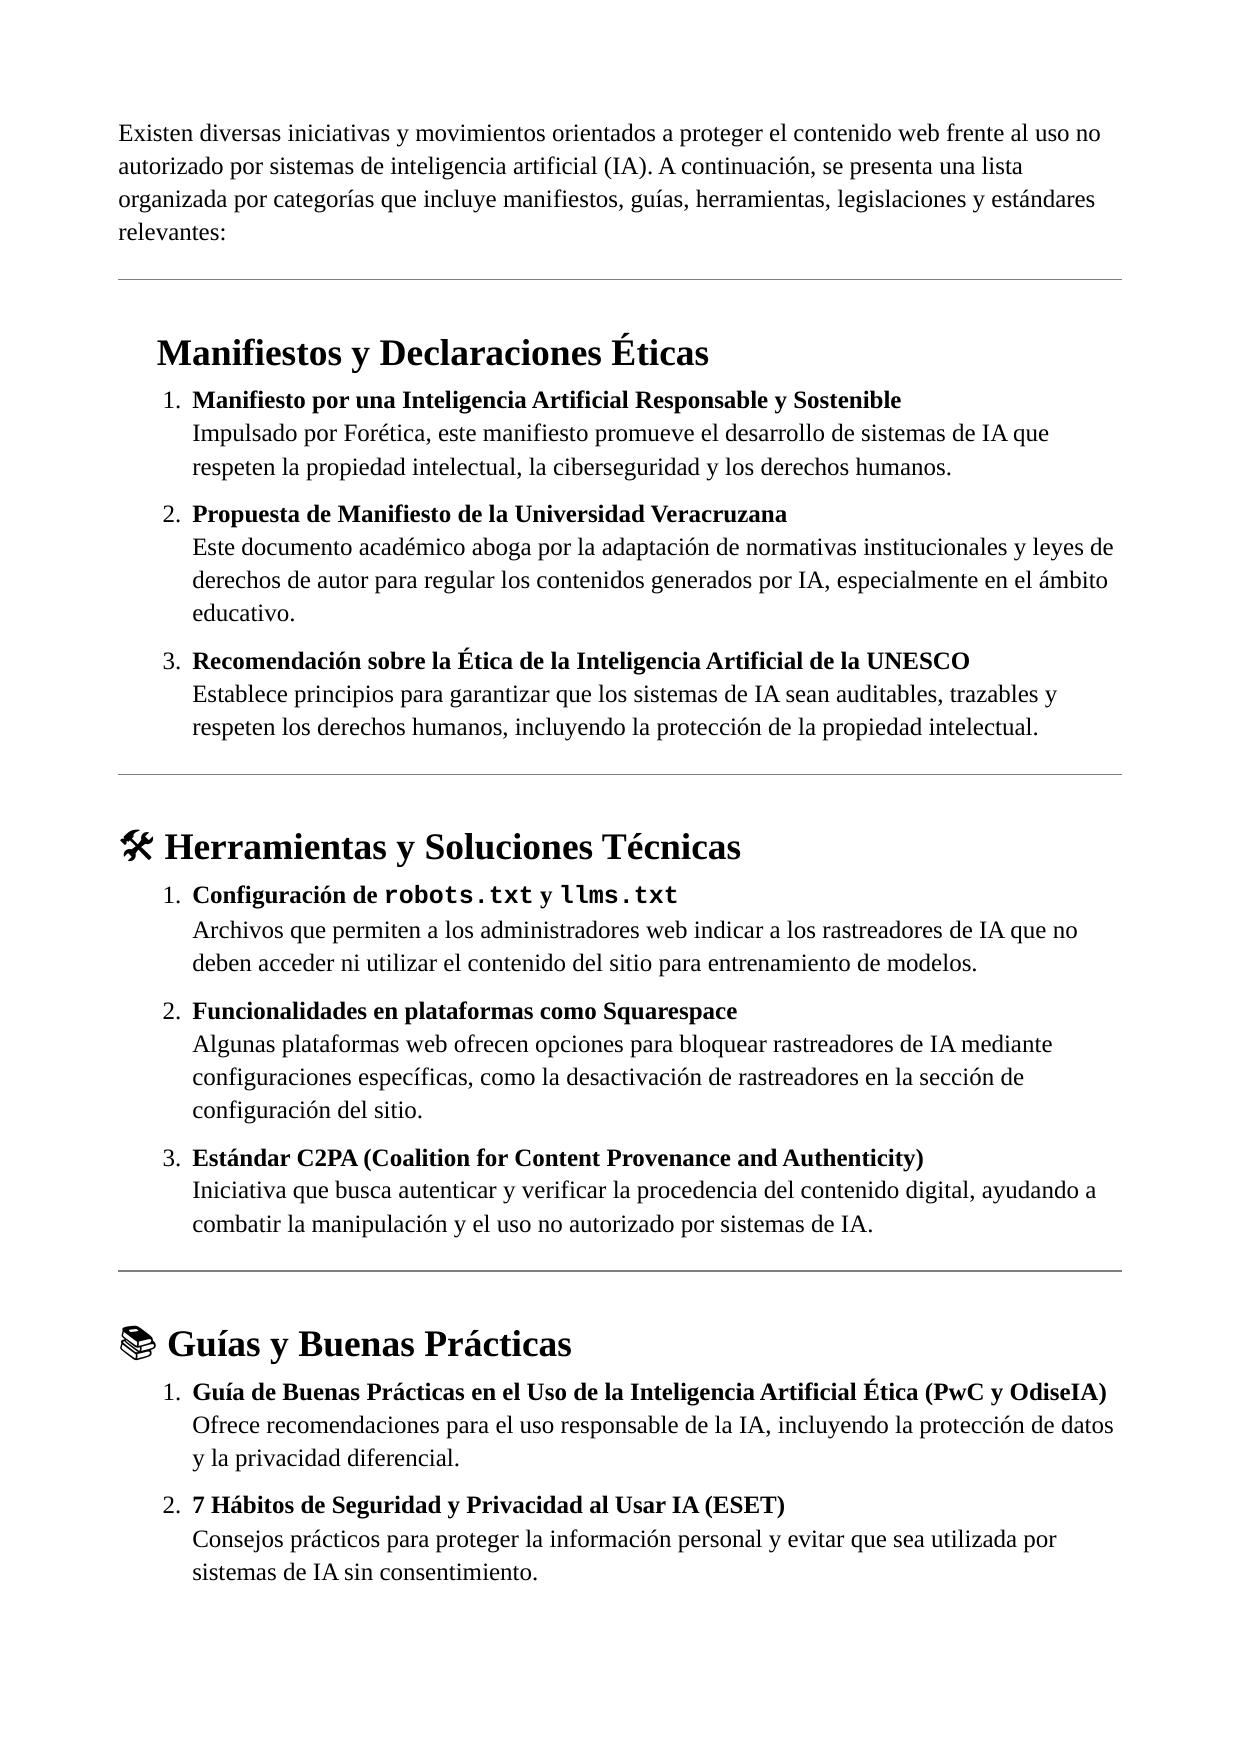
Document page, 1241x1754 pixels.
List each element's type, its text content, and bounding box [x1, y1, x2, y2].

list 7 Hábitos de Seguridad y Privacidad al Usar IA (ESET) Consejos prácticos para proteger la información personal y evitar que sea utilizada por sistemas de IA sin consentimiento. [162, 1491, 1122, 1585]
list Recomendación sobre la Ética de la Inteligencia Artificial de la UNESCO Establece principios para garantizar que los sistemas de IA sean auditables, trazables y respeten los derechos humanos, incluyendo la protección de la propiedad intelectual. [162, 646, 1122, 741]
list Propuesta de Manifiesto de la Universidad Veracruzana Este documento académico aboga por la adaptación de normativas institucionales y leyes de derechos de autor para regular los contenidos generados por IA, especialmente en el ámbito educativo. [162, 499, 1122, 627]
text Existen diversas iniciativas y movimientos orientados a proteger el contenido web frente al uso no autorizado por sistemas de inteligencia artificial (IA). A continuación, se presenta una lista organizada por categorías que incluye manifiestos, guías, herramientas, legislaciones y estándares relevantes: [118, 118, 1122, 246]
list Funcionalidades en plataformas como Squarespace Algunas plataformas web ofrecen opciones para bloquear rastreadores de IA mediante configuraciones específicas, como la desactivación de rastreadores en la sección de configuración del sitio. [162, 996, 1122, 1124]
subtitle 📚 Guías y Buenas Prácticas [118, 1321, 1122, 1364]
list Configuración de robots.txt y llms.txt Archivos que permiten a los administradores web indicar a los rastreadores de IA que no deben acceder ni utilizar el contenido del sitio para entrenamiento de modelos. [162, 880, 1122, 977]
list Guía de Buenas Prácticas en el Uso de la Inteligencia Artificial Ética (PwC y OdiseIA) Ofrece recomendaciones para el uso responsable de la IA, incluyendo la protección de datos y la privacidad diferencial. [162, 1377, 1122, 1472]
subtitle 🛠️ Herramientas y Soluciones Técnicas [118, 824, 1122, 868]
list Manifiesto por una Inteligencia Artificial Responsable y Sostenible Impulsado por Forética, este manifiesto promueve el desarrollo de sistemas de IA que respeten la propiedad intelectual, la ciberseguridad y los derechos humanos. [162, 386, 1122, 480]
subtitle 🧭 Manifiestos y Declaraciones Éticas [118, 330, 1122, 373]
list Estándar C2PA (Coalition for Content Provenance and Authenticity) Iniciativa que busca autenticar y verificar la procedencia del contenido digital, ayudando a combatir la manipulación y el uso no autorizado por sistemas de IA. [162, 1143, 1122, 1237]
